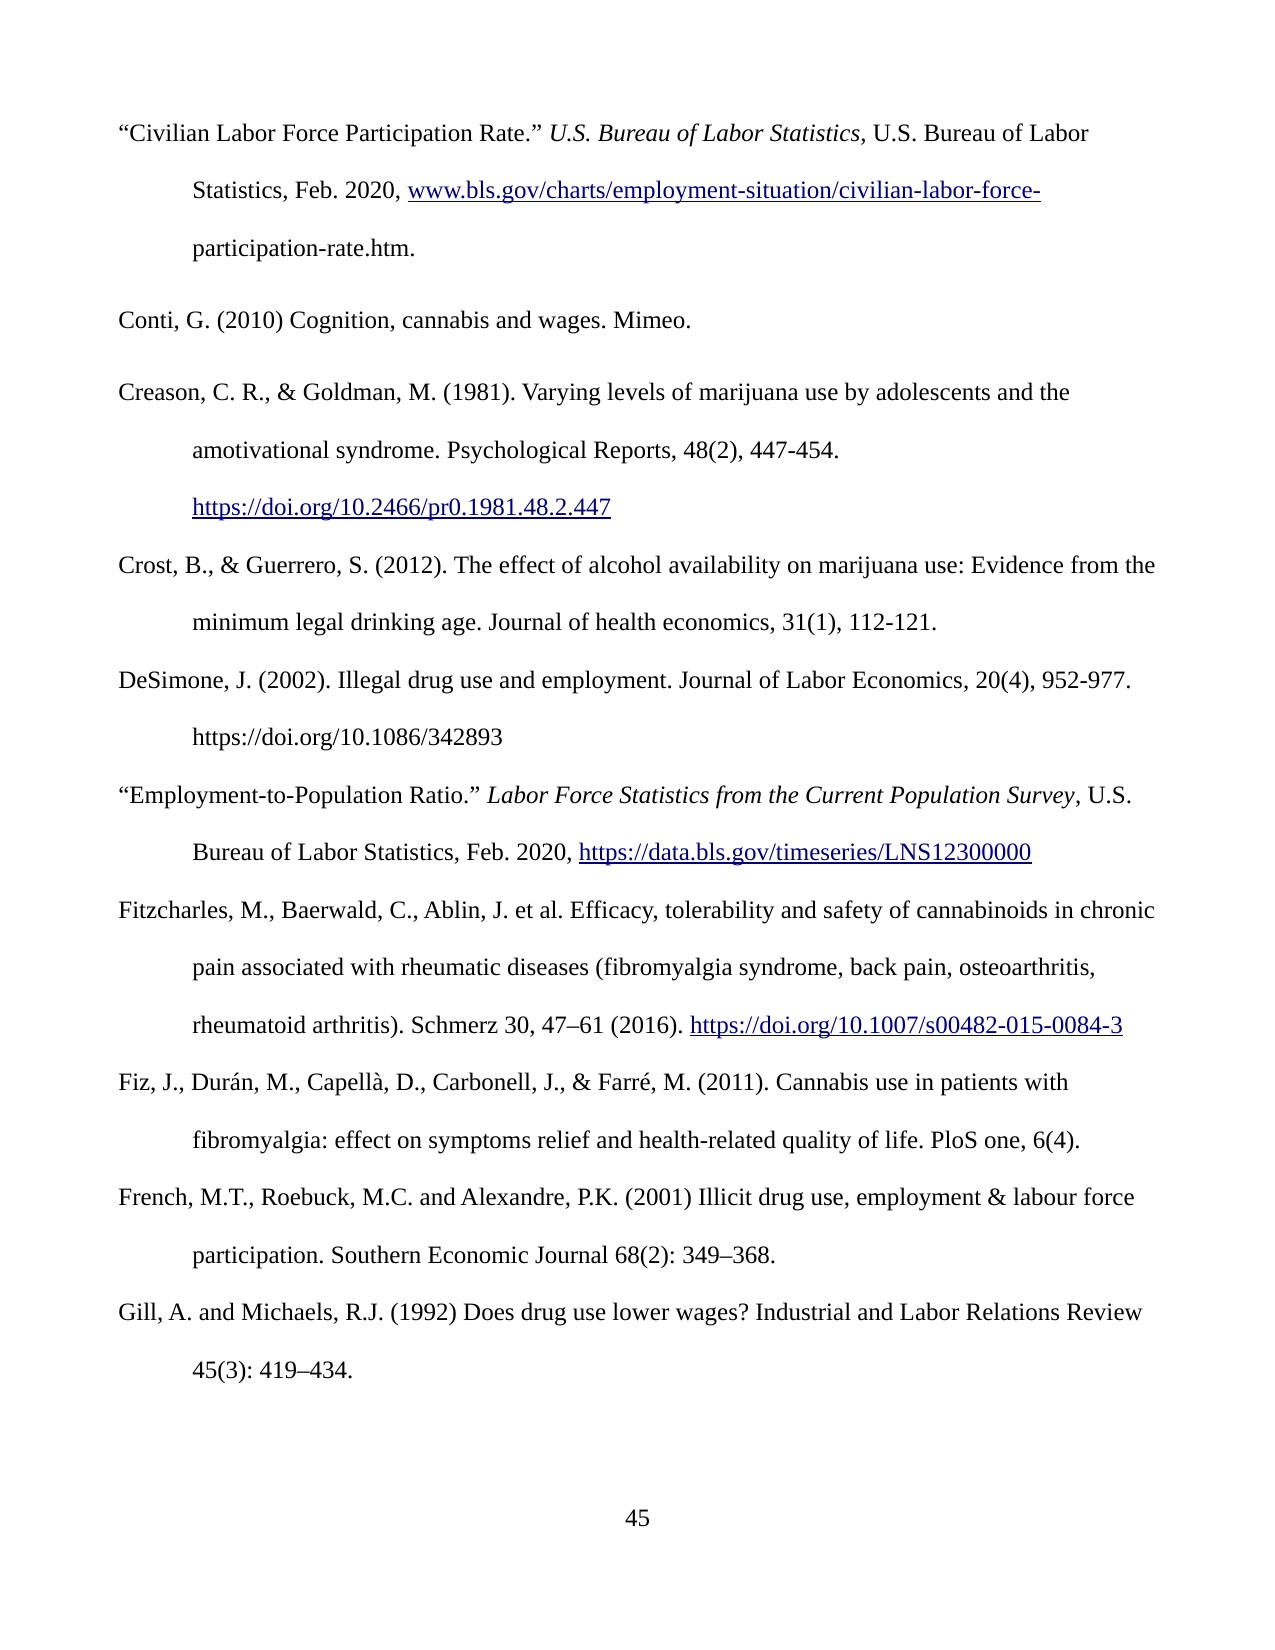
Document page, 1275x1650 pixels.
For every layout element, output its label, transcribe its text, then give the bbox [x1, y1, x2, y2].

text DeSimone, J. (2002). Illegal drug use and employment. Journal of Labor Economics, 20(4), 952-977. https://doi.org/10.1086/342893 [118, 665, 1157, 751]
text French, M.T., Roebuck, M.C. and Alexandre, P.K. (2001) Illicit drug use, employment & labour force participation. Southern Economic Journal 68(2): 349–368. [118, 1182, 1157, 1268]
text Gill, A. and Michaels, R.J. (1992) Does drug use lower wages? Industrial and Labor Relations Review 45(3): 419–434. [118, 1297, 1157, 1383]
text Fiz, J., Durán, M., Capellà, D., Carbonell, J., & Farré, M. (2011). Cannabis use in patients with fibromyalgia: effect on symptoms relief and health-related quality of life. PloS one, 6(4). [118, 1067, 1157, 1153]
text Fitzcharles, M., Baerwald, C., Ablin, J. et al. Efficacy, tolerability and safety of cannabinoids in chronic pain associated with rheumatic diseases (fibromyalgia syndrome, back pain, osteoarthritis, rheumatoid arthritis). Schmerz 30, 47–61 (2016). https://doi.org/10.1007/s00482-015-0084-3 [118, 895, 1157, 1038]
text “Employment-to-Population Ratio.” Labor Force Statistics from the Current Population Survey, U.S. Bureau of Labor Statistics, Feb. 2020, https://data.bls.gov/timeseries/LNS12300000 [118, 780, 1157, 866]
text Crost, B., & Guerrero, S. (2012). The effect of alcohol availability on marijuana use: Evidence from the minimum legal drinking age. Journal of health economics, 31(1), 112-121. [118, 550, 1157, 636]
text “Civilian Labor Force Participation Rate.” U.S. Bureau of Labor Statistics, U.S. Bureau of Labor Statistics, Feb. 2020, www.bls.gov/charts/employment-situation/civilian-labor-force- participation-rate.htm. [118, 118, 1157, 262]
text Conti, G. (2010) Cognition, cannabis and wages. Mimeo. [118, 305, 1157, 334]
text Creason, C. R., & Goldman, M. (1981). Varying levels of marijuana use by adolescents and the amotivational syndrome. Psychological Reports, 48(2), 447-454. https://doi.org/10.2466/pr0.1981.48.2.447 [118, 377, 1157, 521]
